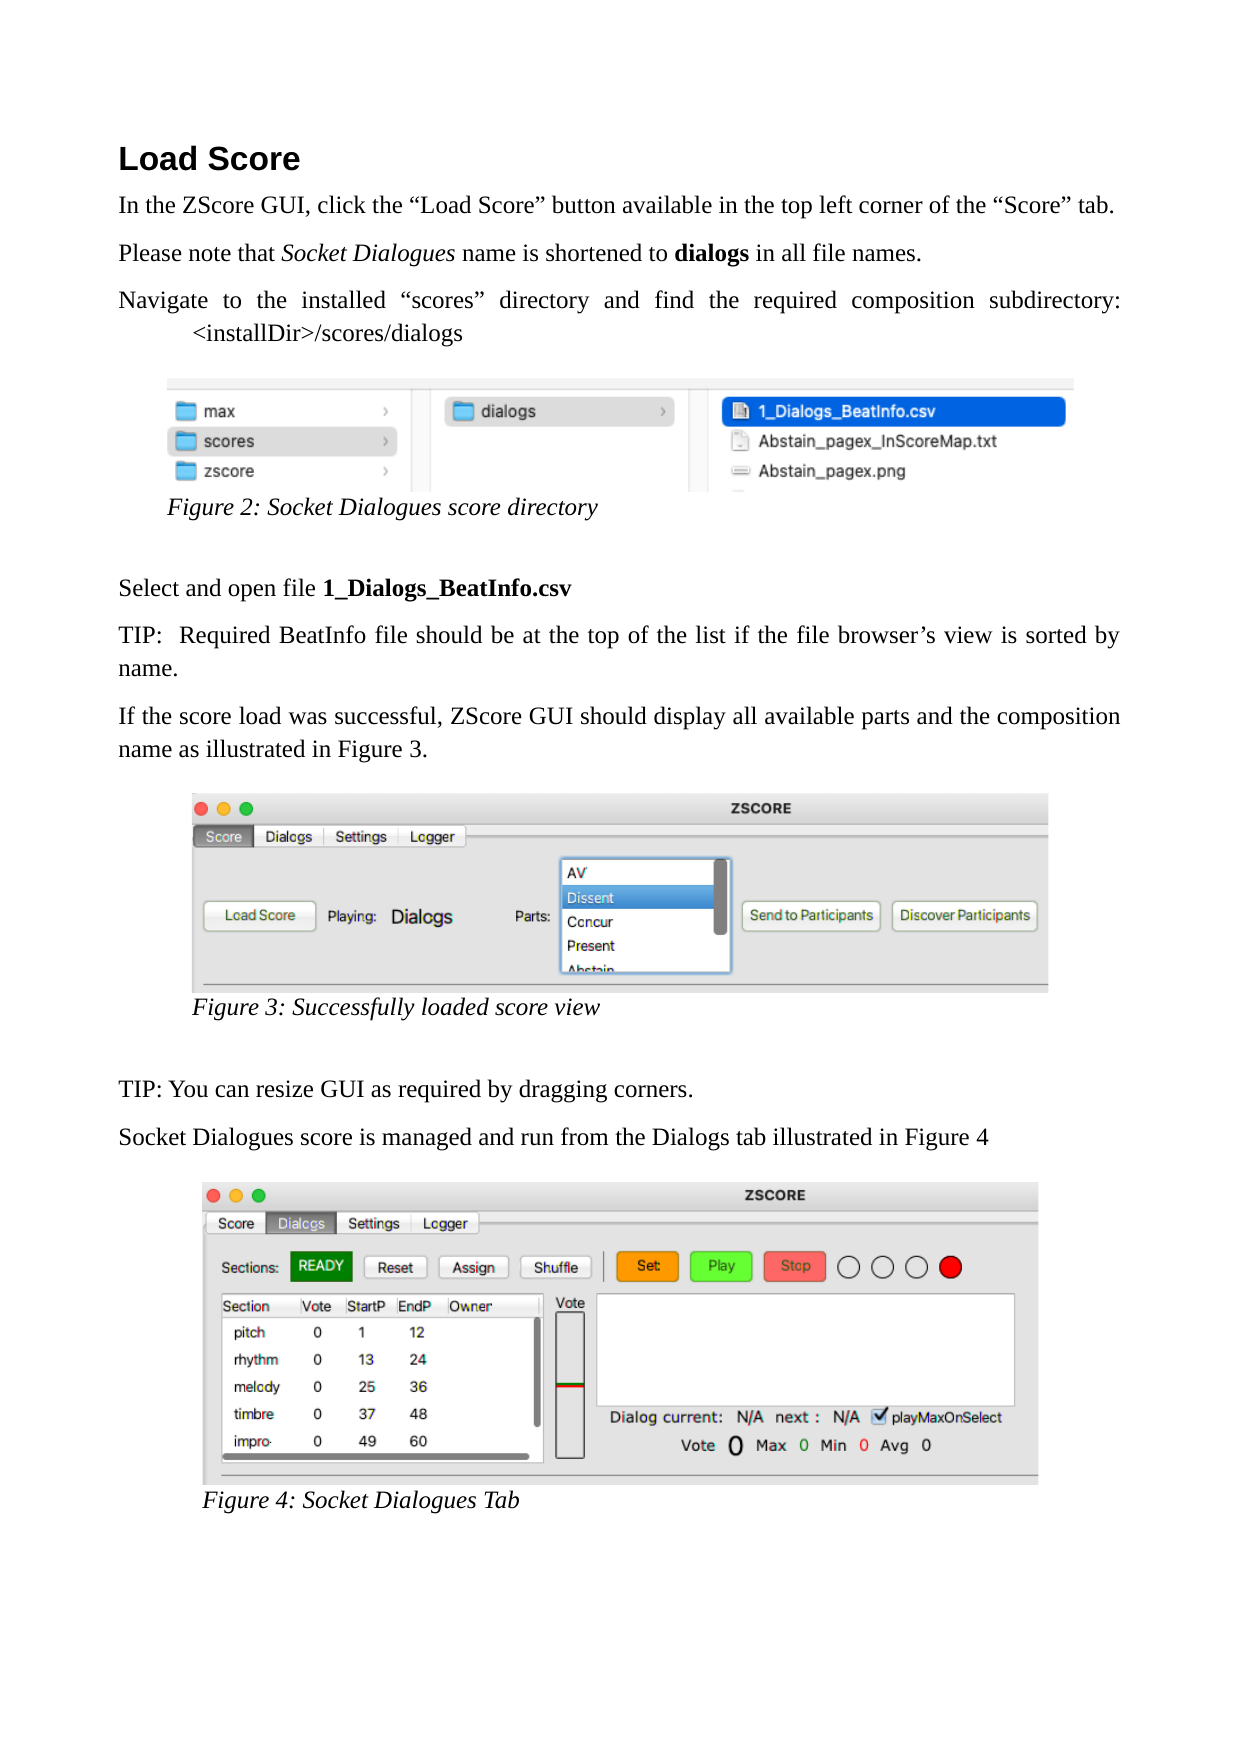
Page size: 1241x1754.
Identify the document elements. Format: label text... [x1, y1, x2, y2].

text Please note that Socket Dialogues name is shortened to dialogs in all file names. [118, 238, 1122, 266]
picture [202, 1182, 1039, 1485]
text TIP: Required BeatInfo file should be at the top of the list if the file browser’s view is sorted by name. [118, 620, 1122, 682]
text Figure 2: Socket Dialogues score directory [167, 492, 1073, 521]
text Figure 4: Socket Dialogues Tab [202, 1485, 1038, 1514]
subtitle Load Score [118, 139, 1122, 178]
text Select and open file 1_Dialogs_BeatInfo.csv [118, 573, 1122, 601]
picture [191, 793, 1049, 993]
text Navigate to the installed “scores” directory and find the required composition subdirectory: <installDir>/scores/dialogs [118, 285, 1122, 347]
text If the score load was successful, ZScore GUI should display all available parts and the composition name as illustrated in Figure 3. [118, 701, 1122, 763]
text Figure 3: Successfully loaded score view [192, 993, 1048, 1021]
text Socket Dialogues score is managed and run from the Dialogs tab illustrated in Figure 4 [118, 1122, 1122, 1151]
picture [166, 378, 1074, 492]
text TIP: You can resize GUI as required by dragging corners. [118, 1074, 1122, 1103]
text In the ZScore GUI, click the “Load Score” button available in the top left corner of the “Score” tab. [118, 190, 1122, 219]
